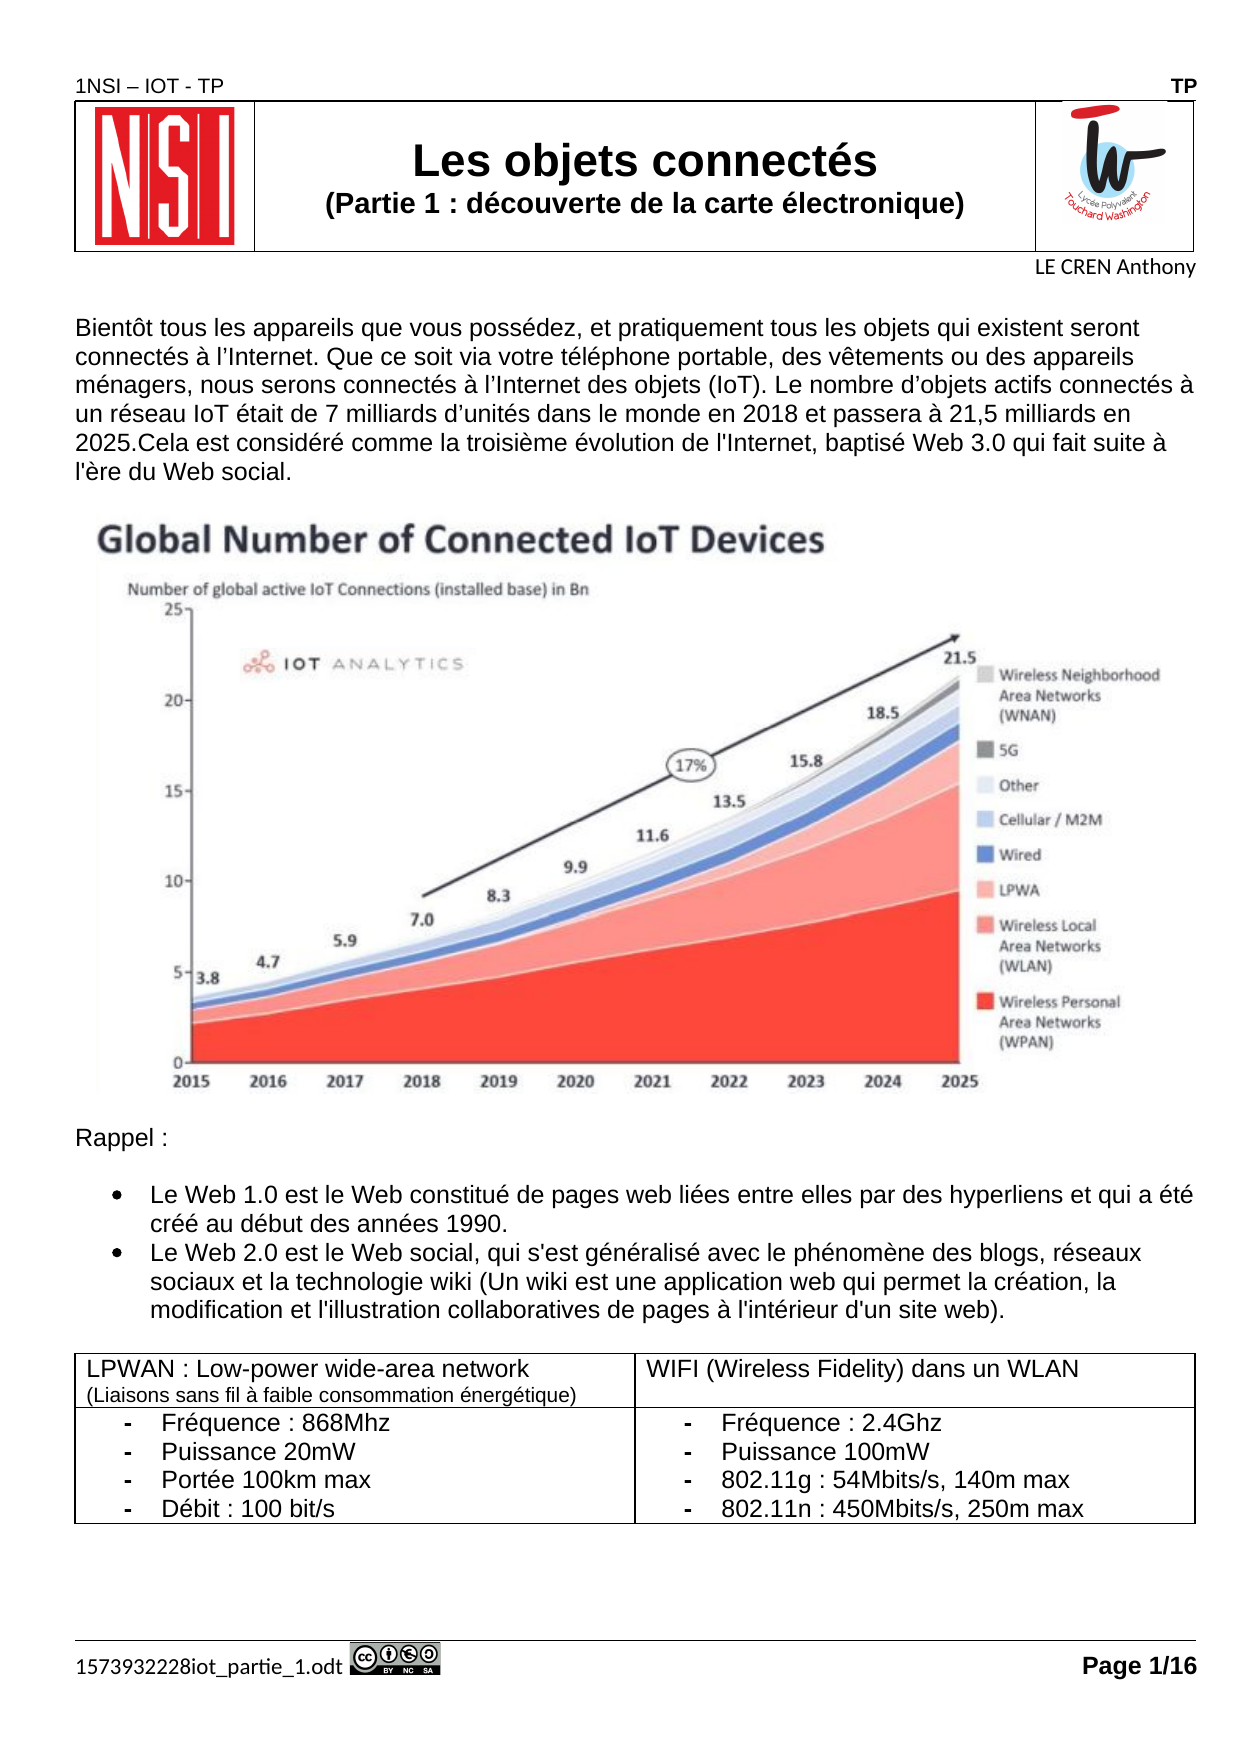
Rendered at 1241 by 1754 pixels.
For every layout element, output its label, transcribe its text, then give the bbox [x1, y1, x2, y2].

picture [349, 1642, 441, 1675]
text Rappel : [75, 1123, 1196, 1152]
table_header [76, 102, 254, 251]
table_header WIFI (Wireless Fidelity) dans un WLAN [636, 1354, 1194, 1407]
list Le Web 1.0 est le Web constitué de pages web liées entre elles par des hyperliens et qui a été créé au début des années 1990. [112, 1180, 1196, 1238]
text LE CREN Anthony [75, 252, 1196, 280]
picture [1062, 101, 1168, 223]
table_header LPWAN : Low-power wide-area network (Liaisons sans fil à faible consommation énergétique) [76, 1354, 634, 1407]
picture [95, 514, 1176, 1094]
table_cell Fréquence : 2.4Ghz Puissance 100mW 802.11g : 54Mbits/s, 140m max 802.11n : 450Mbits/s, 250m max [636, 1408, 1194, 1523]
list Le Web 2.0 est le Web social, qui s'est généralisé avec le phénomène des blogs, réseaux sociaux et la technologie wiki (Un wiki est une application web qui permet la création, la modification et l'illustration collaboratives de pages à l'intérieur d'un site web). [112, 1238, 1196, 1324]
table_cell Fréquence : 868Mhz Puissance 20mW Portée 100km max Débit : 100 bit/s [76, 1408, 634, 1523]
table_header [1036, 102, 1193, 251]
text Bientôt tous les appareils que vous possédez, et pratiquement tous les objets qui existent seront connectés à l’Internet. Que ce soit via votre téléphone portable, des vêtements ou des appareils ménagers, nous serons connectés à l’Internet des objets (IoT). Le nombre d’objets actifs connectés à un réseau IoT était de 7 milliards d’unités dans le monde en 2018 et passera à 21,5 milliards en 2025.Cela est considéré comme la troisième évolution de l'Internet, baptisé Web 3.0 qui fait suite à l'ère du Web social. [75, 313, 1196, 486]
table_header Les objets connectés (Partie 1 : découverte de la carte électronique) [255, 102, 1035, 251]
